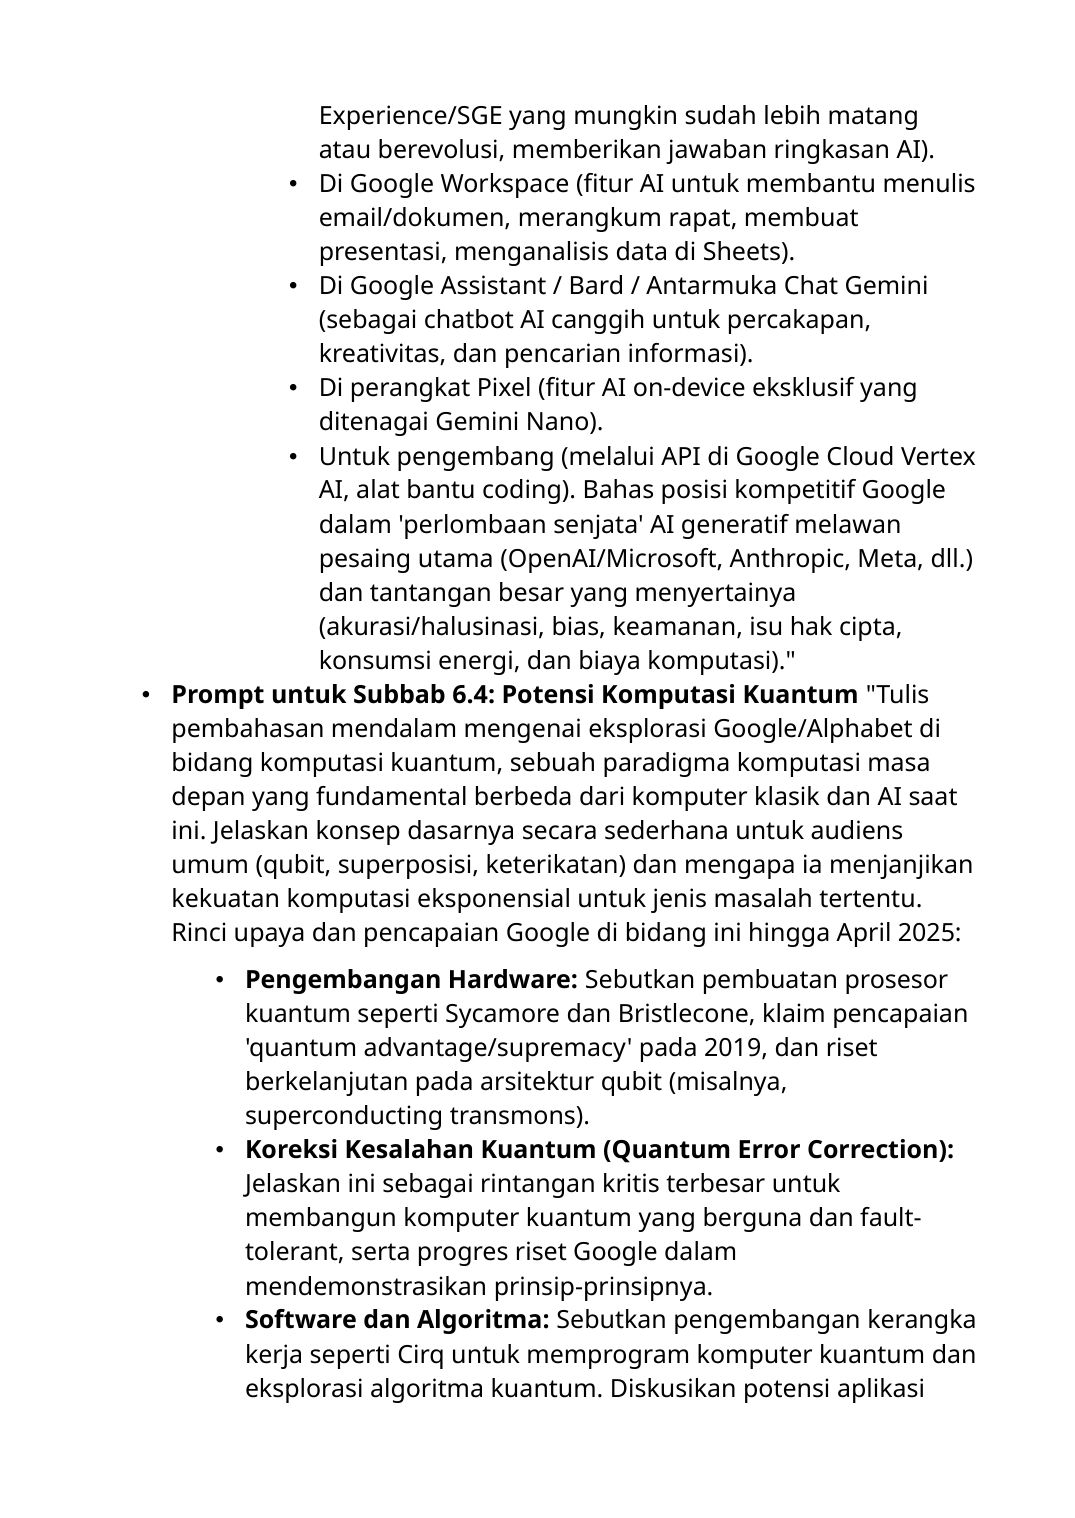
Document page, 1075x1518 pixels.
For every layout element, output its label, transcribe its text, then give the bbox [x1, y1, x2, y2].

list Pengembangan Hardware: Sebutkan pembuatan prosesor kuantum seperti Sycamore dan Bristlecone, klaim pencapaian 'quantum advantage/supremacy' pada 2019, dan riset berkelanjutan pada arsitektur qubit (misalnya, superconducting transmons). [215, 962, 977, 1132]
list Di Google Assistant / Bard / Antarmuka Chat Gemini (sebagai chatbot AI canggih untuk percakapan, kreativitas, dan pencarian informasi). [289, 268, 977, 370]
list Software dan Algoritma: Sebutkan pengembangan kerangka kerja seperti Cirq untuk memprogram komputer kuantum dan eksplorasi algoritma kuantum. Diskusikan potensi aplikasi [215, 1302, 977, 1404]
list Koreksi Kesalahan Kuantum (Quantum Error Correction): Jelaskan ini sebagai rintangan kritis terbesar untuk membangun komputer kuantum yang berguna dan fault-tolerant, serta progres riset Google dalam mendemonstrasikan prinsip-prinsipnya. [215, 1132, 977, 1302]
list Untuk pengembang (melalui API di Google Cloud Vertex AI, alat bantu coding). Bahas posisi kompetitif Google dalam 'perlombaan senjata' AI generatif melawan pesaing utama (OpenAI/Microsoft, Anthropic, Meta, dll.) dan tantangan besar yang menyertainya (akurasi/halusinasi, bias, keamanan, isu hak cipta, konsumsi energi, dan biaya komputasi)." [289, 438, 977, 677]
list Prompt untuk Subbab 6.4: Potensi Komputasi Kuantum "Tulis pembahasan mendalam mengenai eksplorasi Google/Alphabet di bidang komputasi kuantum, sebuah paradigma komputasi masa depan yang fundamental berbeda dari komputer klasik dan AI saat ini. Jelaskan konsep dasarnya secara sederhana untuk audiens umum (qubit, superposisi, keterikatan) dan mengapa ia menjanjikan kekuatan komputasi eksponensial untuk jenis masalah tertentu. Rinci upaya dan pencapaian Google di bidang ini hingga April 2025: [142, 677, 977, 949]
list Di perangkat Pixel (fitur AI on-device eksklusif yang ditenagai Gemini Nano). [289, 370, 977, 438]
list Experience/SGE yang mungkin sudah lebih matang atau berevolusi, memberikan jawaban ringkasan AI). [289, 97, 977, 166]
list Di Google Workspace (fitur AI untuk membantu menulis email/dokumen, merangkum rapat, membuat presentasi, menganalisis data di Sheets). [289, 166, 977, 268]
